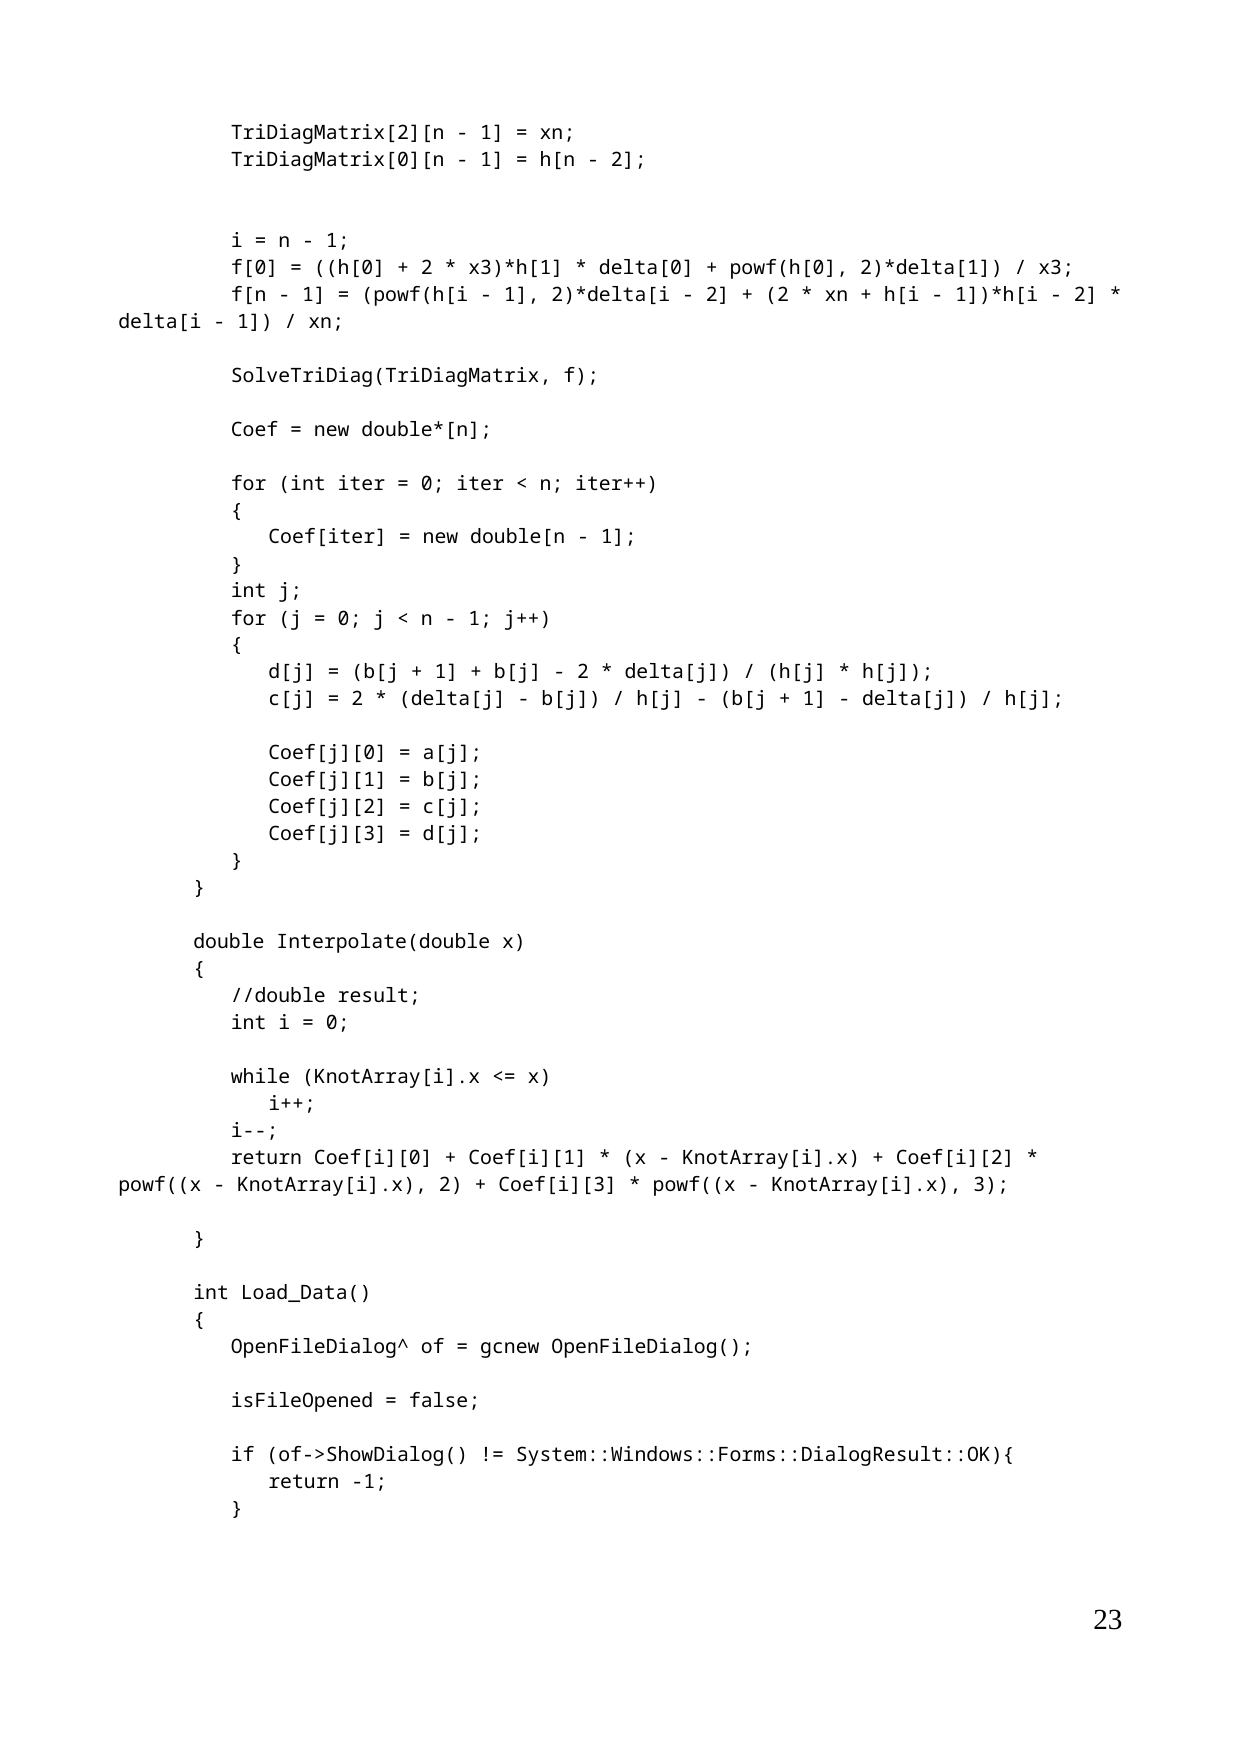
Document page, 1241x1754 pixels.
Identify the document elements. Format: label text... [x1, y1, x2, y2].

text int j; [118, 577, 1122, 604]
text return -1; [118, 1467, 1122, 1494]
text } [118, 847, 1122, 873]
text int Load_Data() [118, 1278, 1122, 1305]
text f[n - 1] = (powf(h[i - 1], 2)*delta[i - 2] + (2 * xn + h[i - 1])*h[i - 2] * delta[i - 1]) / xn; [118, 280, 1122, 334]
text //double result; [118, 981, 1122, 1008]
text f[0] = ((h[0] + 2 * x3)*h[1] * delta[0] + powf(h[0], 2)*delta[1]) / x3; [118, 253, 1122, 280]
text Coef[j][0] = a[j]; [118, 739, 1122, 766]
text i--; [118, 1116, 1122, 1143]
text Coef[j][2] = c[j]; [118, 793, 1122, 819]
text } [118, 873, 1122, 901]
text SolveTriDiag(TriDiagMatrix, f); [118, 361, 1122, 388]
text Coef[iter] = new double[n - 1]; [118, 523, 1122, 550]
text { [118, 1305, 1122, 1332]
text OpenFileDialog^ of = gcnew OpenFileDialog(); [118, 1332, 1122, 1359]
text double Interpolate(double x) [118, 927, 1122, 954]
text TriDiagMatrix[0][n - 1] = h[n - 2]; [118, 145, 1122, 172]
text { [118, 496, 1122, 523]
text for (int iter = 0; iter < n; iter++) [118, 469, 1122, 496]
text d[j] = (b[j + 1] + b[j] - 2 * delta[j]) / (h[j] * h[j]); [118, 658, 1122, 685]
text i = n - 1; [118, 226, 1122, 253]
text while (KnotArray[i].x <= x) [118, 1062, 1122, 1089]
text } [118, 1224, 1122, 1251]
text { [118, 954, 1122, 981]
text Coef[j][1] = b[j]; [118, 766, 1122, 793]
text } [118, 550, 1122, 577]
text int i = 0; [118, 1008, 1122, 1035]
text { [118, 631, 1122, 658]
text TriDiagMatrix[2][n - 1] = xn; [118, 118, 1122, 145]
text c[j] = 2 * (delta[j] - b[j]) / h[j] - (b[j + 1] - delta[j]) / h[j]; [118, 685, 1122, 712]
text if (of->ShowDialog() != System::Windows::Forms::DialogResult::OK){ [118, 1440, 1122, 1467]
text } [118, 1494, 1122, 1521]
text isFileOpened = false; [118, 1386, 1122, 1413]
text Coef[j][3] = d[j]; [118, 819, 1122, 847]
text for (j = 0; j < n - 1; j++) [118, 604, 1122, 631]
text return Coef[i][0] + Coef[i][1] * (x - KnotArray[i].x) + Coef[i][2] * powf((x - KnotArray[i].x), 2) + Coef[i][3] * powf((x - KnotArray[i].x), 3); [118, 1143, 1122, 1197]
text i++; [118, 1089, 1122, 1116]
text Coef = new double*[n]; [118, 415, 1122, 442]
